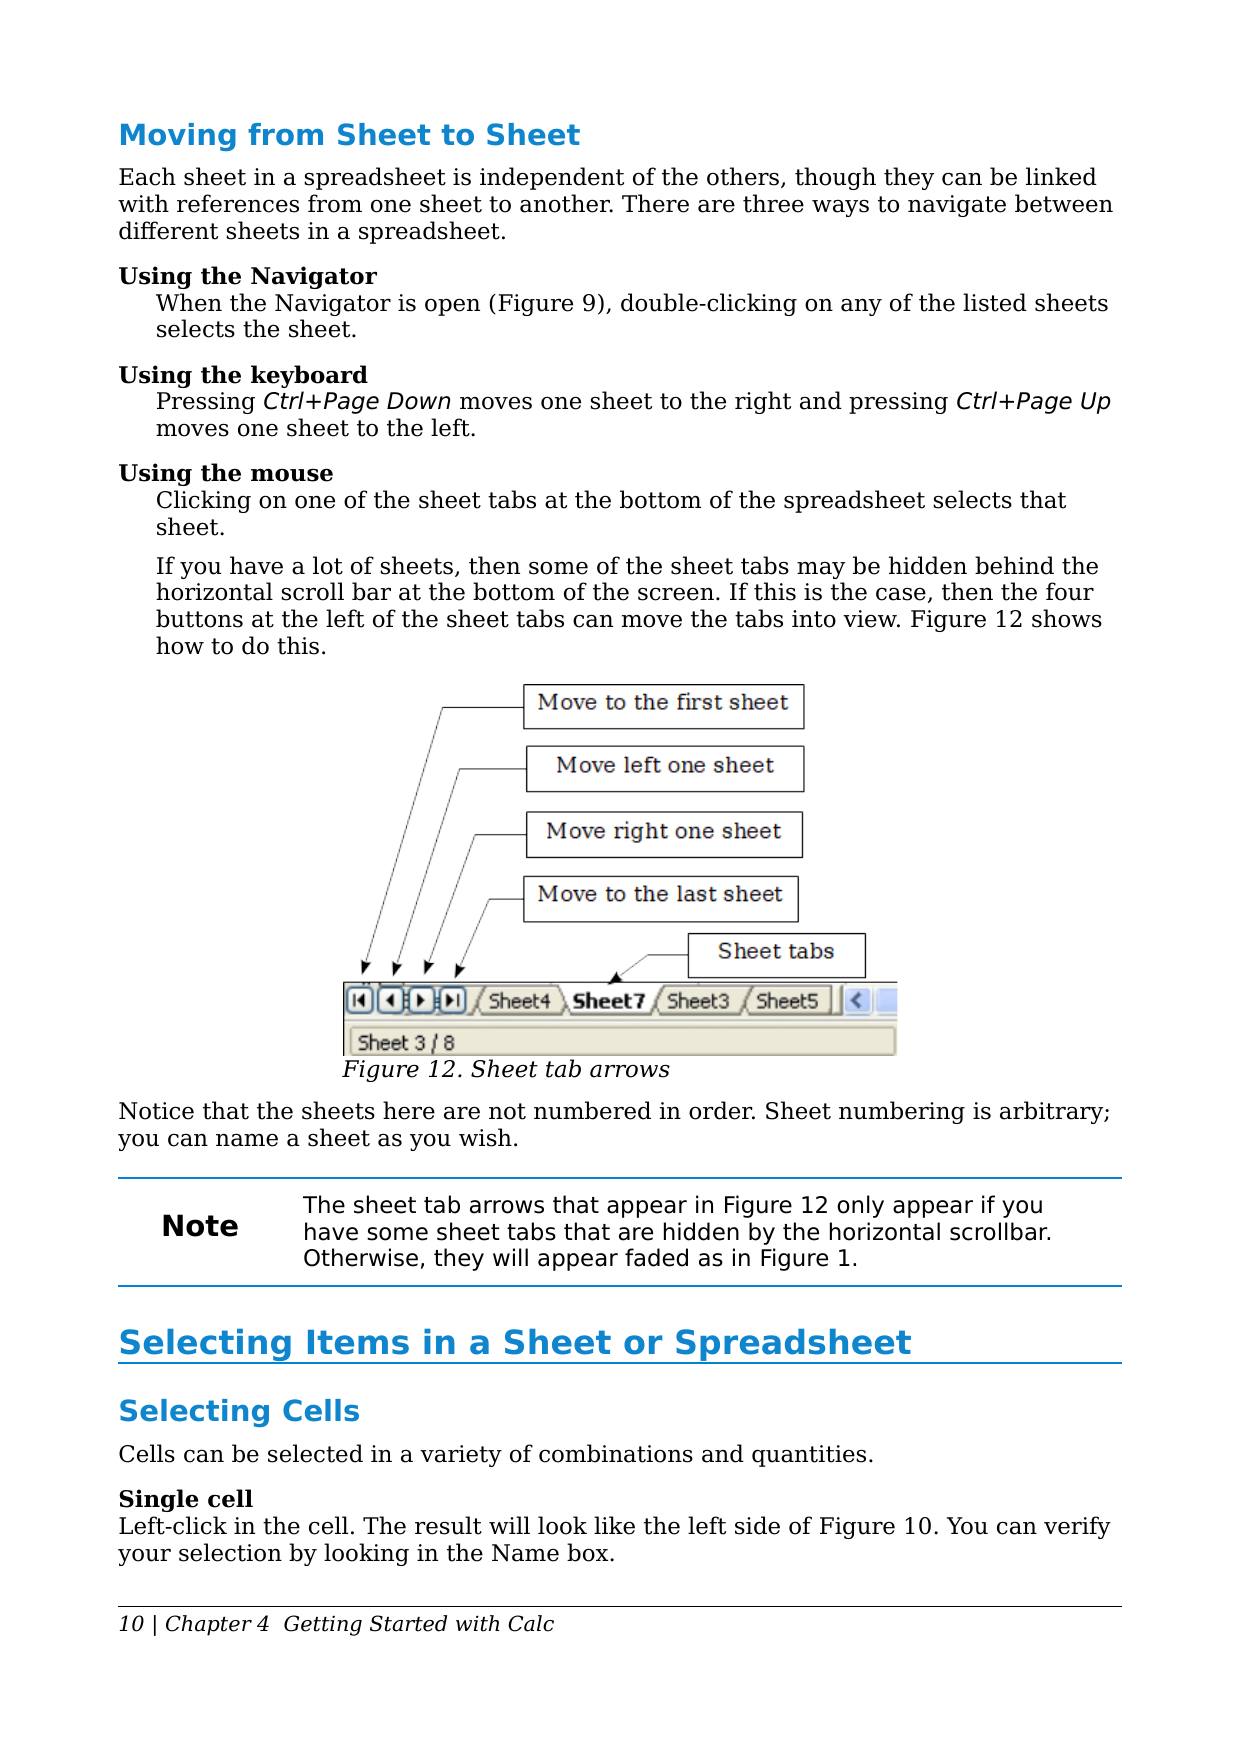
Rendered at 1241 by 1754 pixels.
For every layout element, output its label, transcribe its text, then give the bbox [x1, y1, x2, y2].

text Clicking on one of the sheet tabs at the bottom of the spreadsheet selects that sheet. [156, 487, 1122, 540]
text Notice that the sheets here are not numbered in order. Sheet numbering is arbitrary; you can name a sheet as you wish. [118, 1098, 1122, 1152]
text Left-click in the cell. The result will look like the left side of Figure 10. You can verify your selection by looking in the Name box. [118, 1513, 1122, 1566]
text Using the mouse [118, 460, 1122, 487]
subtitle Moving from Sheet to Sheet [118, 118, 1122, 152]
text Pressing Ctrl+Page Down moves one sheet to the right and pressing Ctrl+Page Up moves one sheet to the left. [156, 388, 1122, 442]
text If you have a lot of sheets, then some of the sheet tabs may be hidden behind the horizontal scroll bar at the bottom of the screen. If this is the case, then the four buttons at the left of the sheet tabs can move the tabs into view. Figure 12 shows how to do this. [156, 553, 1122, 659]
text When the Navigator is open (Figure 9), double-clicking on any of the listed sheets selects the sheet. [156, 290, 1122, 343]
text Cells can be selected in a variety of combinations and quantities. [118, 1441, 1122, 1468]
table_header The sheet tab arrows that appear in Figure 12 only appear if you have some sheet tabs that are hidden by the horizontal scrollbar. Otherwise, they will appear faded as in Figure 1. [281, 1179, 1122, 1285]
text Using the keyboard [118, 362, 1122, 388]
picture [343, 684, 898, 1056]
text Each sheet in a spreadsheet is independent of the others, though they can be linked with references from one sheet to another. There are three ways to navigate between different sheets in a spreadsheet. [118, 164, 1122, 244]
subtitle Selecting Items in a Sheet or Spreadsheet [118, 1323, 1122, 1362]
text Single cell [118, 1486, 1122, 1513]
subtitle Selecting Cells [118, 1395, 1122, 1429]
table_header Note [118, 1179, 281, 1285]
text Using the Navigator [118, 263, 1122, 290]
text Figure 12. Sheet tab arrows [342, 684, 898, 1083]
